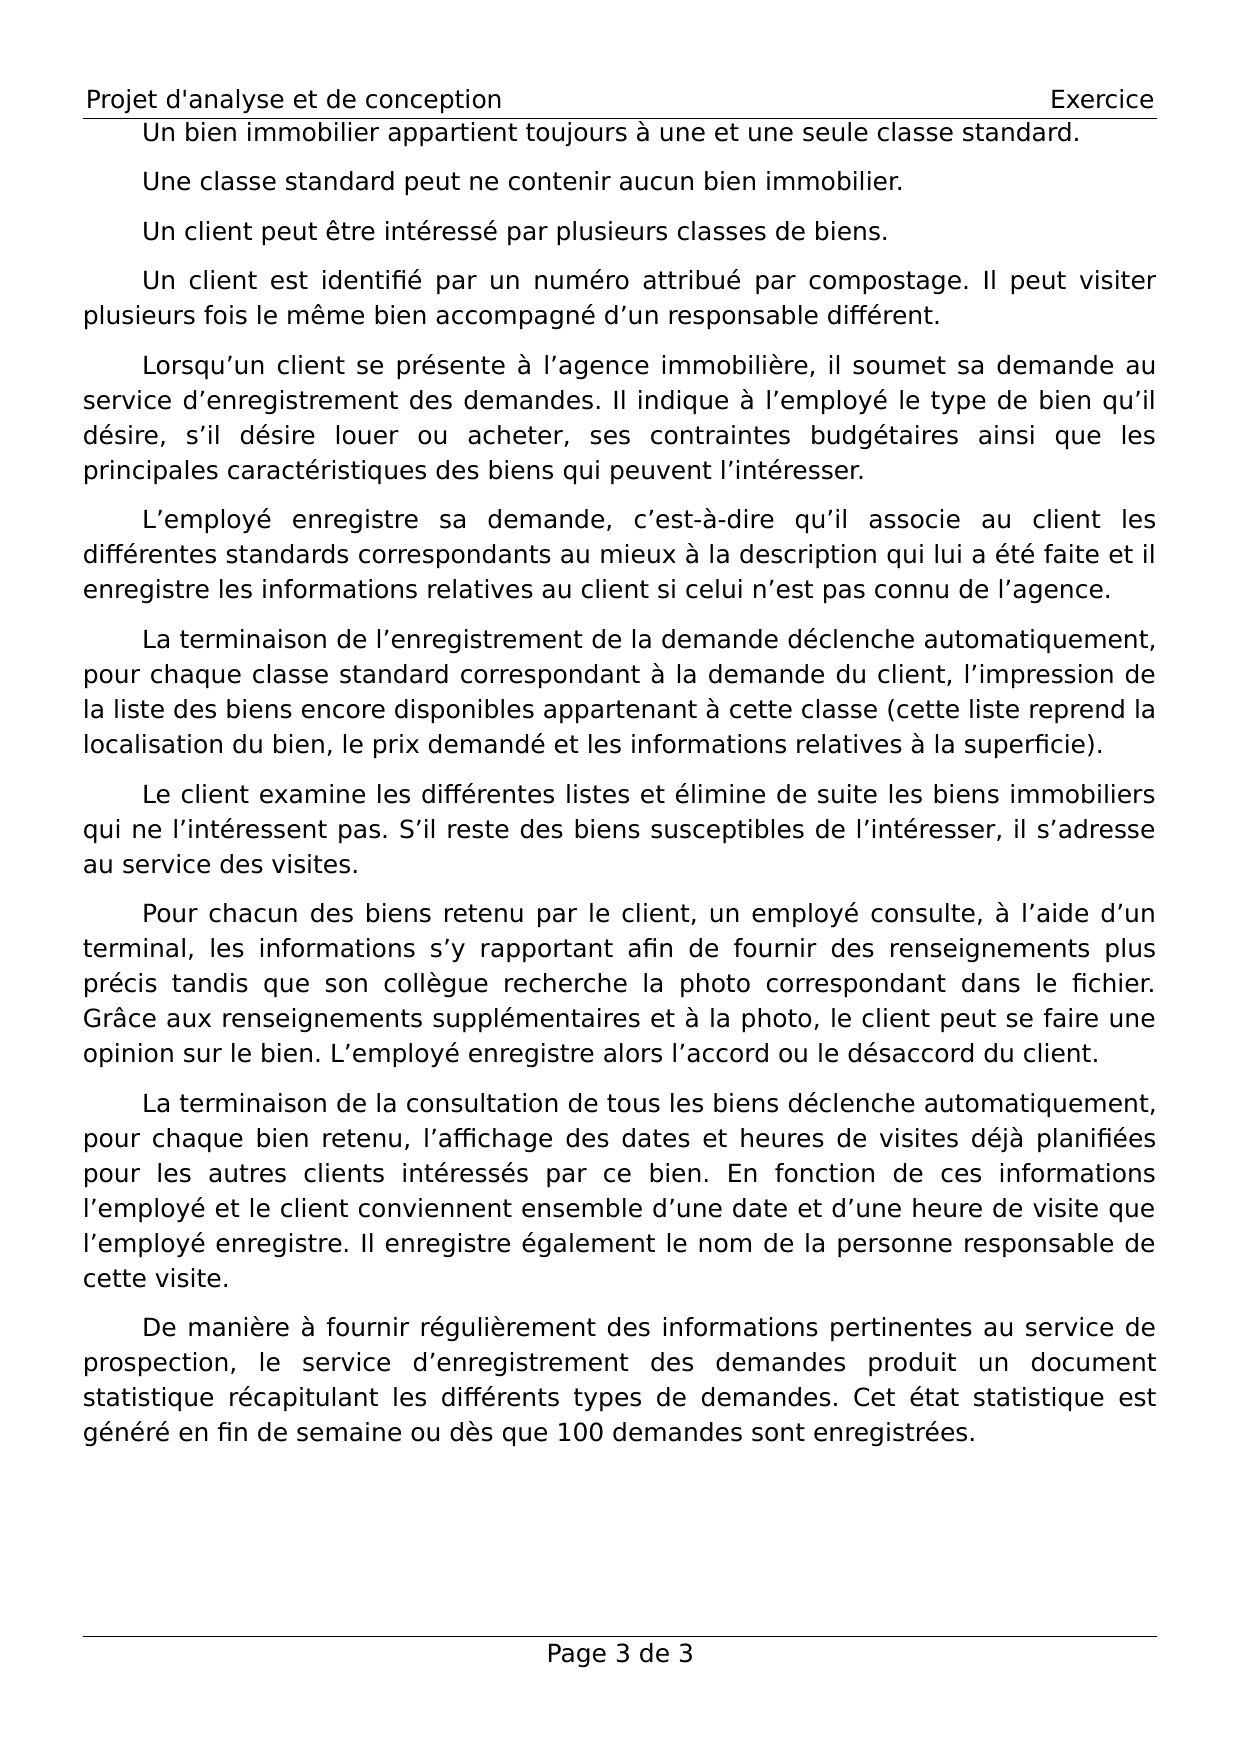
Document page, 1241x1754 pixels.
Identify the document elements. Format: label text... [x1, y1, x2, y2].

text Un client peut être intéressé par plusieurs classes de biens. [83, 217, 1157, 246]
text Une classe standard peut ne contenir aucun bien immobilier. [83, 167, 1157, 197]
text Lorsqu’un client se présente à l’agence immobilière, il soumet sa demande au service d’enregistrement des demandes. Il indique à l’employé le type de bien qu’il désire, s’il désire louer ou acheter, ses contraintes budgétaires ainsi que les principales caractéristiques des biens qui peuvent l’intéresser. [83, 351, 1157, 485]
text La terminaison de l’enregistrement de la demande déclenche automatiquement, pour chaque classe standard correspondant à la demande du client, l’impression de la liste des biens encore disponibles appartenant à cette classe (cette liste reprend la localisation du bien, le prix demandé et les informations relatives à la superficie). [83, 625, 1157, 759]
text La terminaison de la consultation de tous les biens déclenche automatiquement, pour chaque bien retenu, l’affichage des dates et heures de visites déjà planifiées pour les autres clients intéressés par ce bien. En fonction de ces informations l’employé et le client conviennent ensemble d’une date et d’une heure de visite que l’employé enregistre. Il enregistre également le nom de la personne responsable de cette visite. [83, 1089, 1157, 1293]
text Le client examine les différentes listes et élimine de suite les biens immobiliers qui ne l’intéressent pas. S’il reste des biens susceptibles de l’intéresser, il s’adresse au service des visites. [83, 780, 1157, 879]
text De manière à fournir régulièrement des informations pertinentes au service de prospection, le service d’enregistrement des demandes produit un document statistique récapitulant les différents types de demandes. Cet état statistique est généré en fin de semaine ou dès que 100 demandes sont enregistrées. [83, 1314, 1157, 1448]
text Pour chacun des biens retenu par le client, un employé consulte, à l’aide d’un terminal, les informations s’y rapportant afin de fournir des renseignements plus précis tandis que son collègue recherche la photo correspondant dans le fichier. Grâce aux renseignements supplémentaires et à la photo, le client peut se faire une opinion sur le bien. L’employé enregistre alors l’accord ou le désaccord du client. [83, 899, 1157, 1069]
text Un client est identifié par un numéro attribué par compostage. Il peut visiter plusieurs fois le même bien accompagné d’un responsable différent. [83, 267, 1157, 331]
text L’employé enregistre sa demande, c’est-à-dire qu’il associe au client les différentes standards correspondants au mieux à la description qui lui a été faite et il enregistre les informations relatives au client si celui n’est pas connu de l’agence. [83, 506, 1157, 605]
text Un bien immobilier appartient toujours à une et une seule classe standard. [83, 119, 1157, 147]
